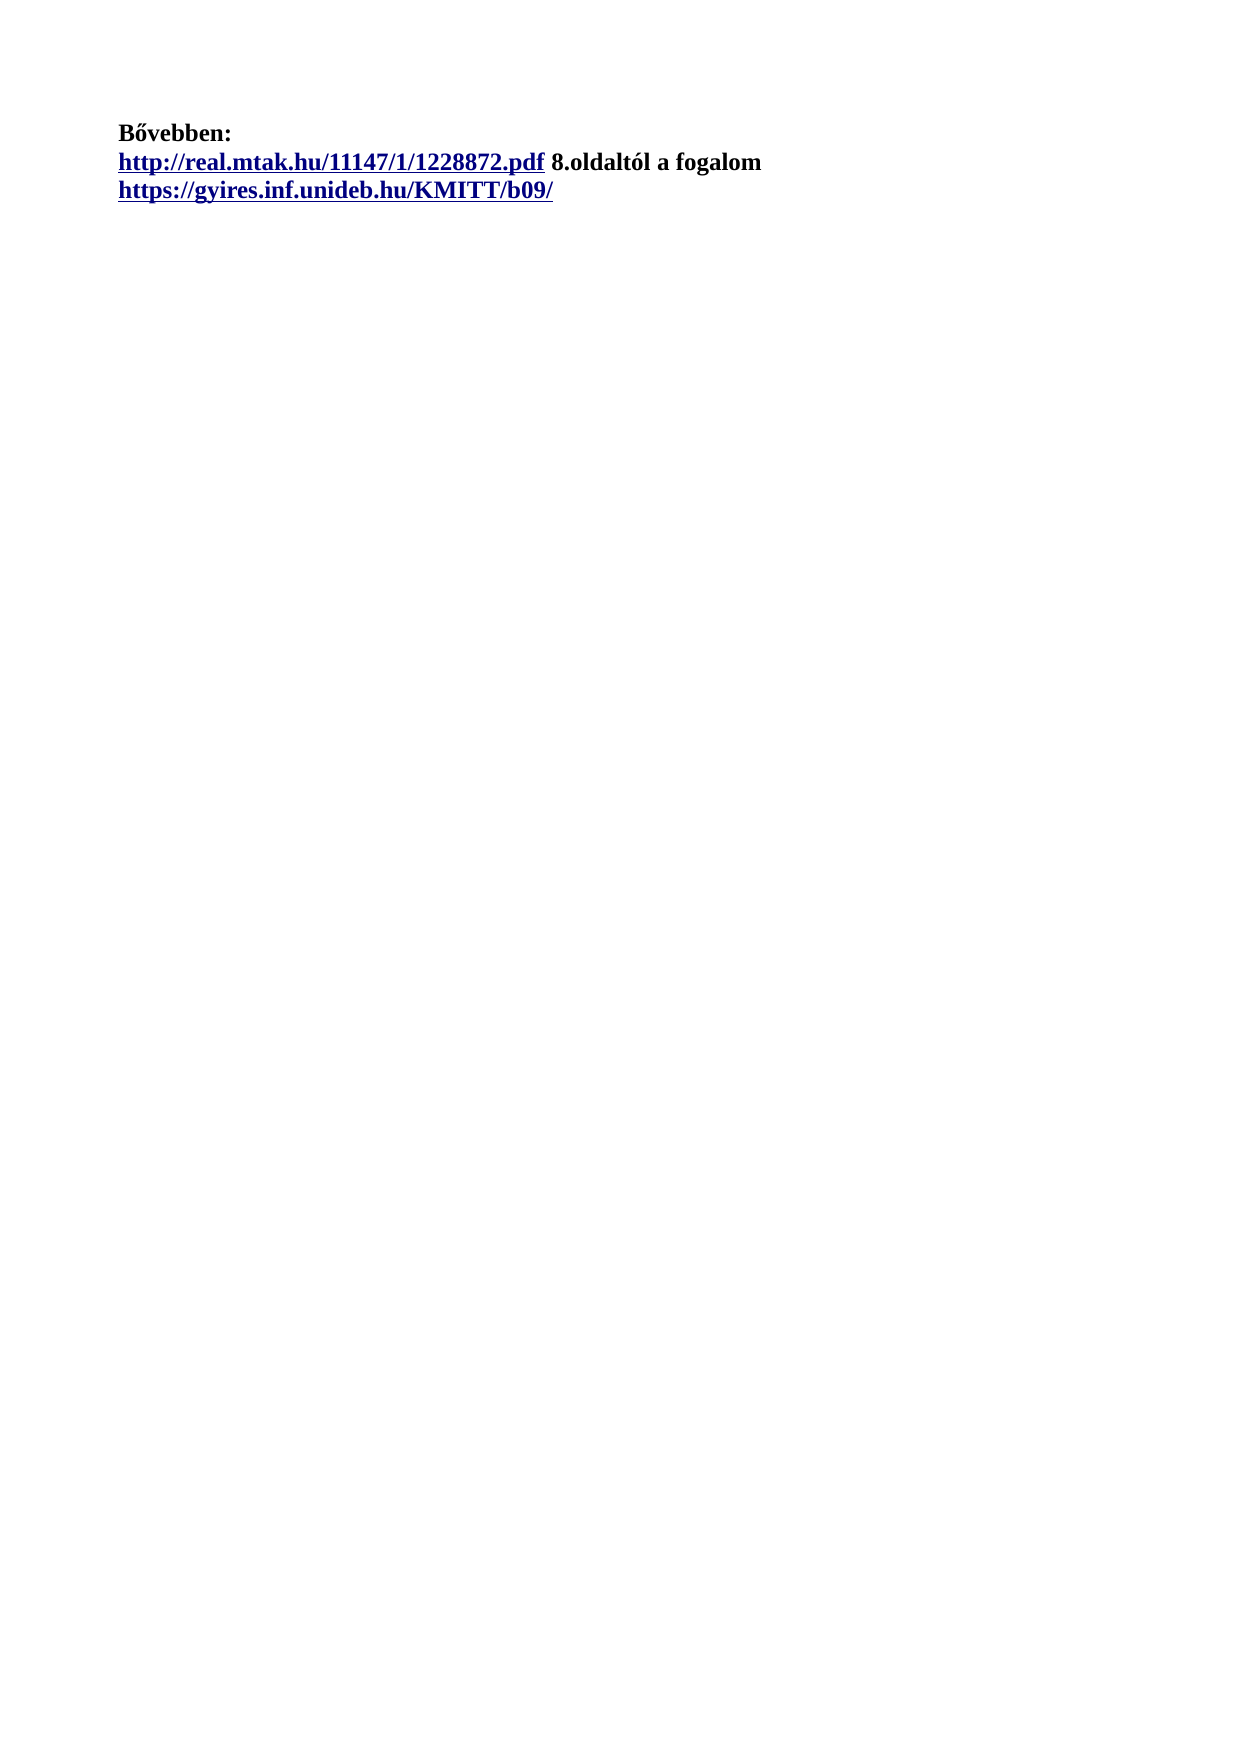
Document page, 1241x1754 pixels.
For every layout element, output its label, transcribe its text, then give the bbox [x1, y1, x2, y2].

text Bővebben: [118, 118, 1122, 147]
text http://real.mtak.hu/11147/1/1228872.pdf 8.oldaltól a fogalom [118, 147, 1122, 176]
text https://gyires.inf.unideb.hu/KMITT/b09/ [118, 176, 1122, 204]
